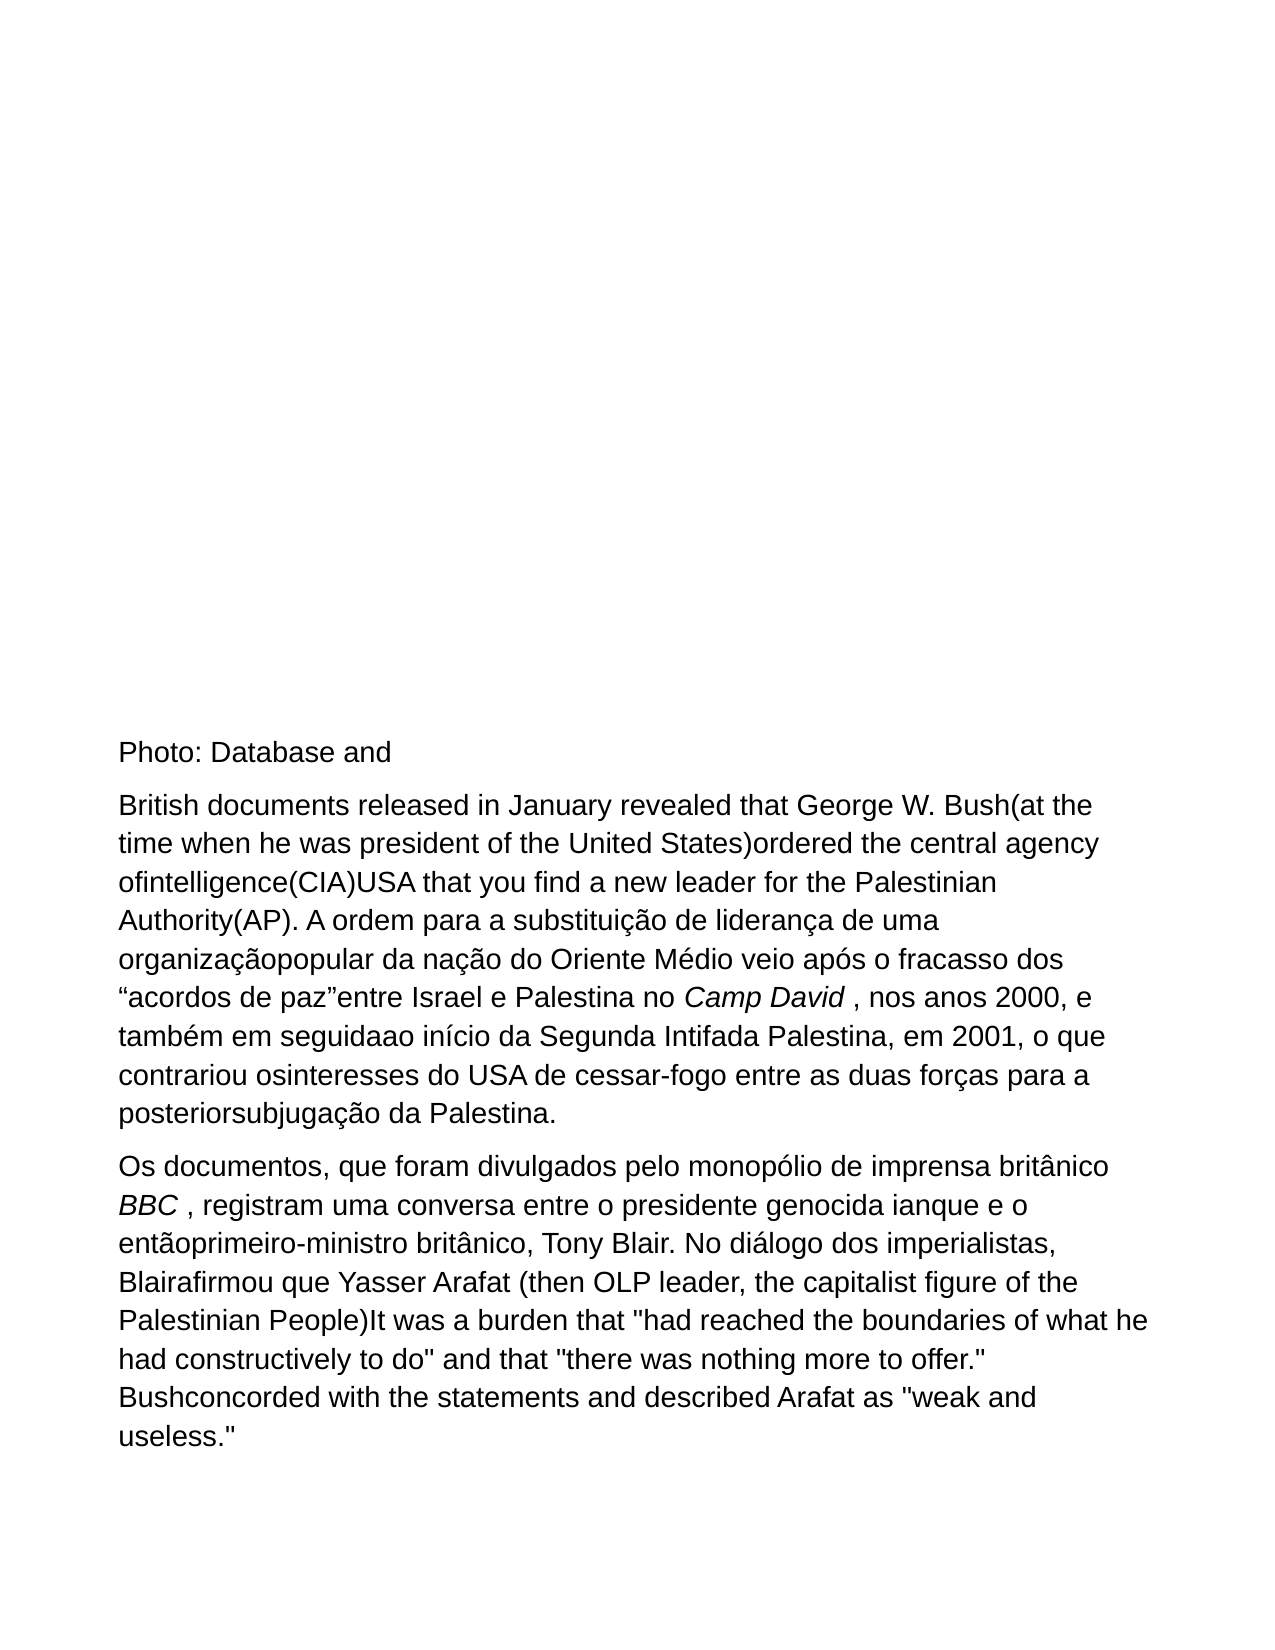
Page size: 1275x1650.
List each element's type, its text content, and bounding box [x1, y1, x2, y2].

text Photo: Database and [118, 118, 1157, 768]
text British documents released in January revealed that George W. Bush(at the time when he was president of the United States)ordered the central agency ofintelligence(CIA)USA that you find a new leader for the Palestinian Authority(AP). A ordem para a substituição de liderança de uma organizaçãopopular da nação do Oriente Médio veio após o fracasso dos “acordos de paz”entre Israel e Palestina no Camp David , nos anos 2000, e também em seguidaao início da Segunda Intifada Palestina, em 2001, o que contrariou osinteresses do USA de cessar-fogo entre as duas forças para a posteriorsubjugação da Palestina. [118, 788, 1157, 1130]
text Os documentos, que foram divulgados pelo monopólio de imprensa britânico BBC , registram uma conversa entre o presidente genocida ianque e o entãoprimeiro-ministro britânico, Tony Blair. No diálogo dos imperialistas, Blairafirmou que Yasser Arafat (then OLP leader, the capitalist figure of the Palestinian People)It was a burden that "had reached the boundaries of what he had constructively to do" and that "there was nothing more to offer." Bushconcorded with the statements and described Arafat as "weak and useless." [118, 1149, 1157, 1453]
